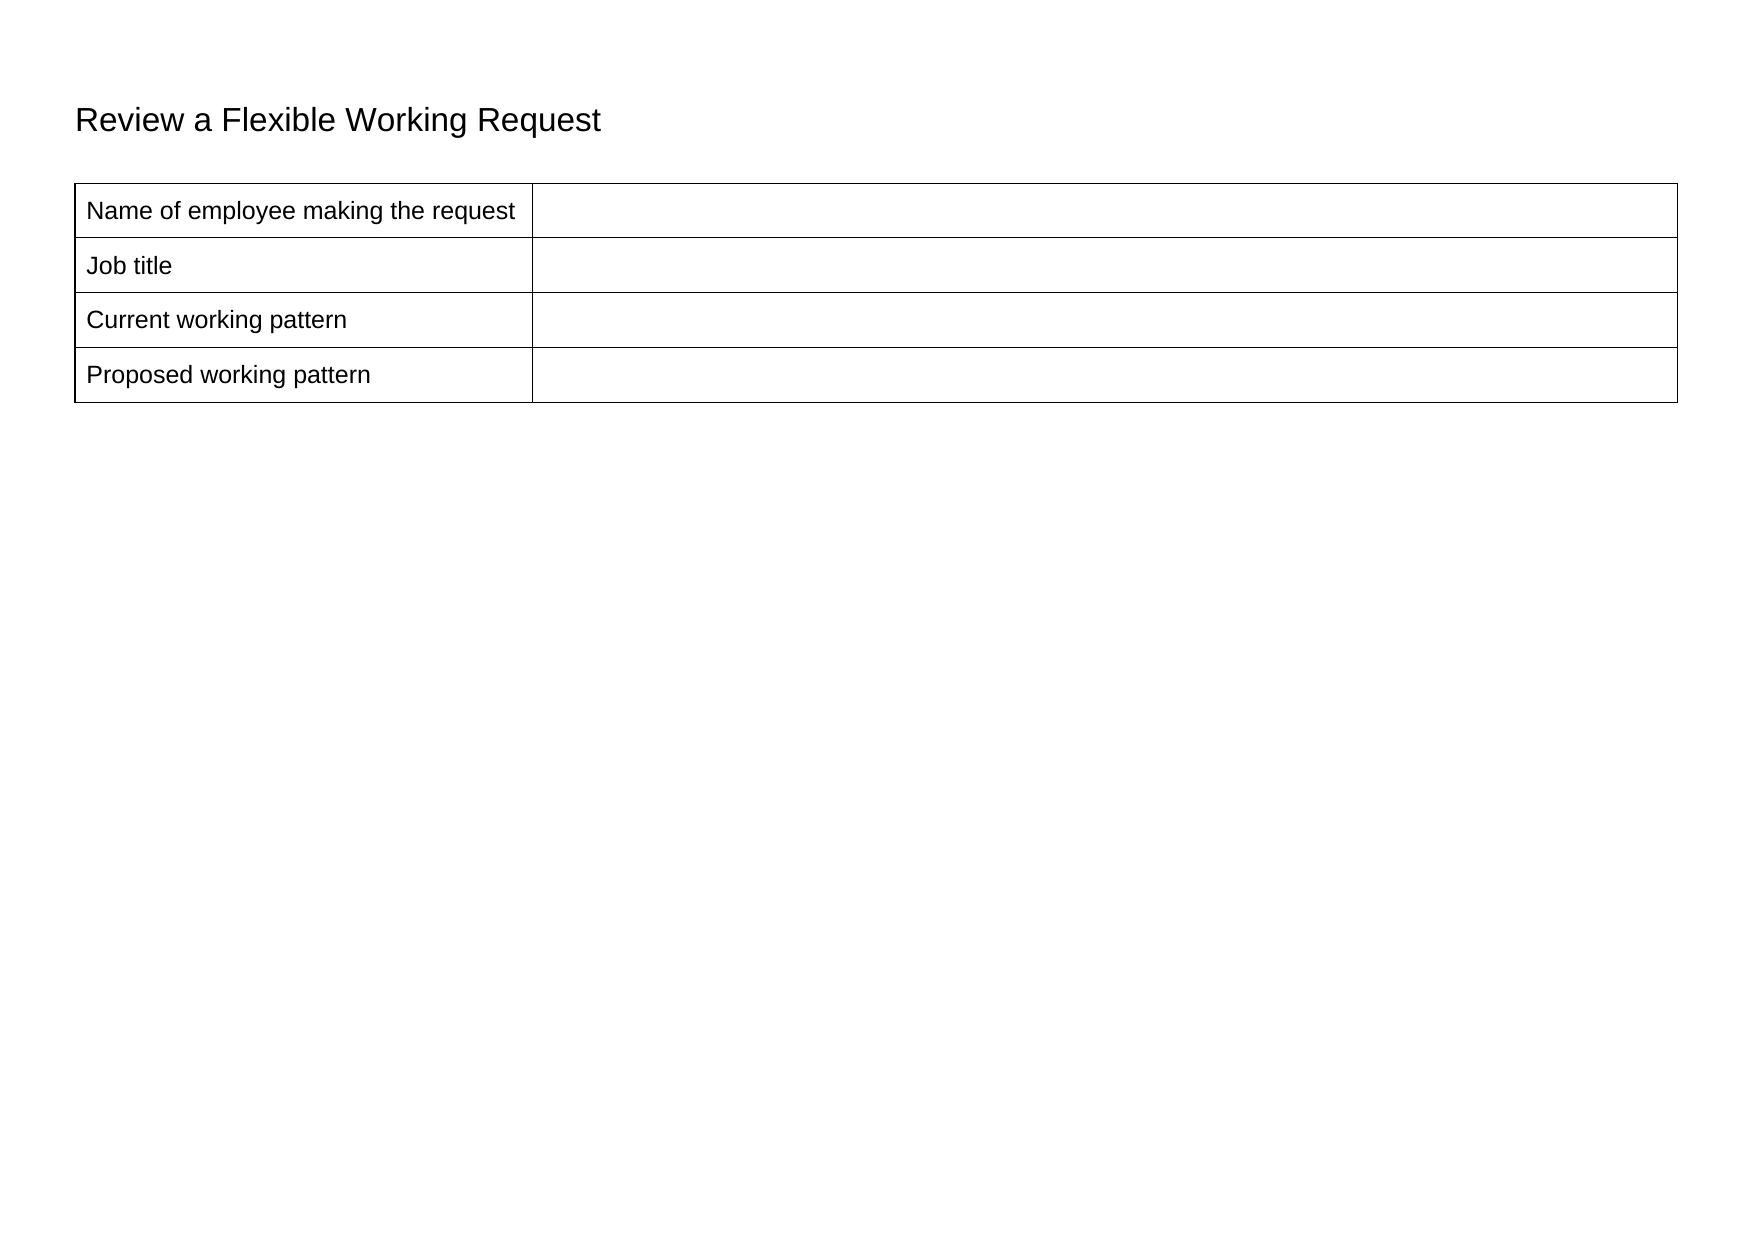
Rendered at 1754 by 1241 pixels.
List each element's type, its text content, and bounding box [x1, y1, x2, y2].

table_header Name of employee making the request [76, 184, 532, 237]
table_cell Job title [76, 238, 532, 292]
table_header [533, 184, 1677, 237]
table_cell [533, 348, 1677, 402]
table_cell Proposed working pattern [76, 348, 532, 402]
subtitle Review a Flexible Working Request [75, 100, 1679, 138]
table_cell [533, 238, 1677, 292]
table_cell [533, 293, 1677, 347]
table_cell Current working pattern [76, 293, 532, 347]
